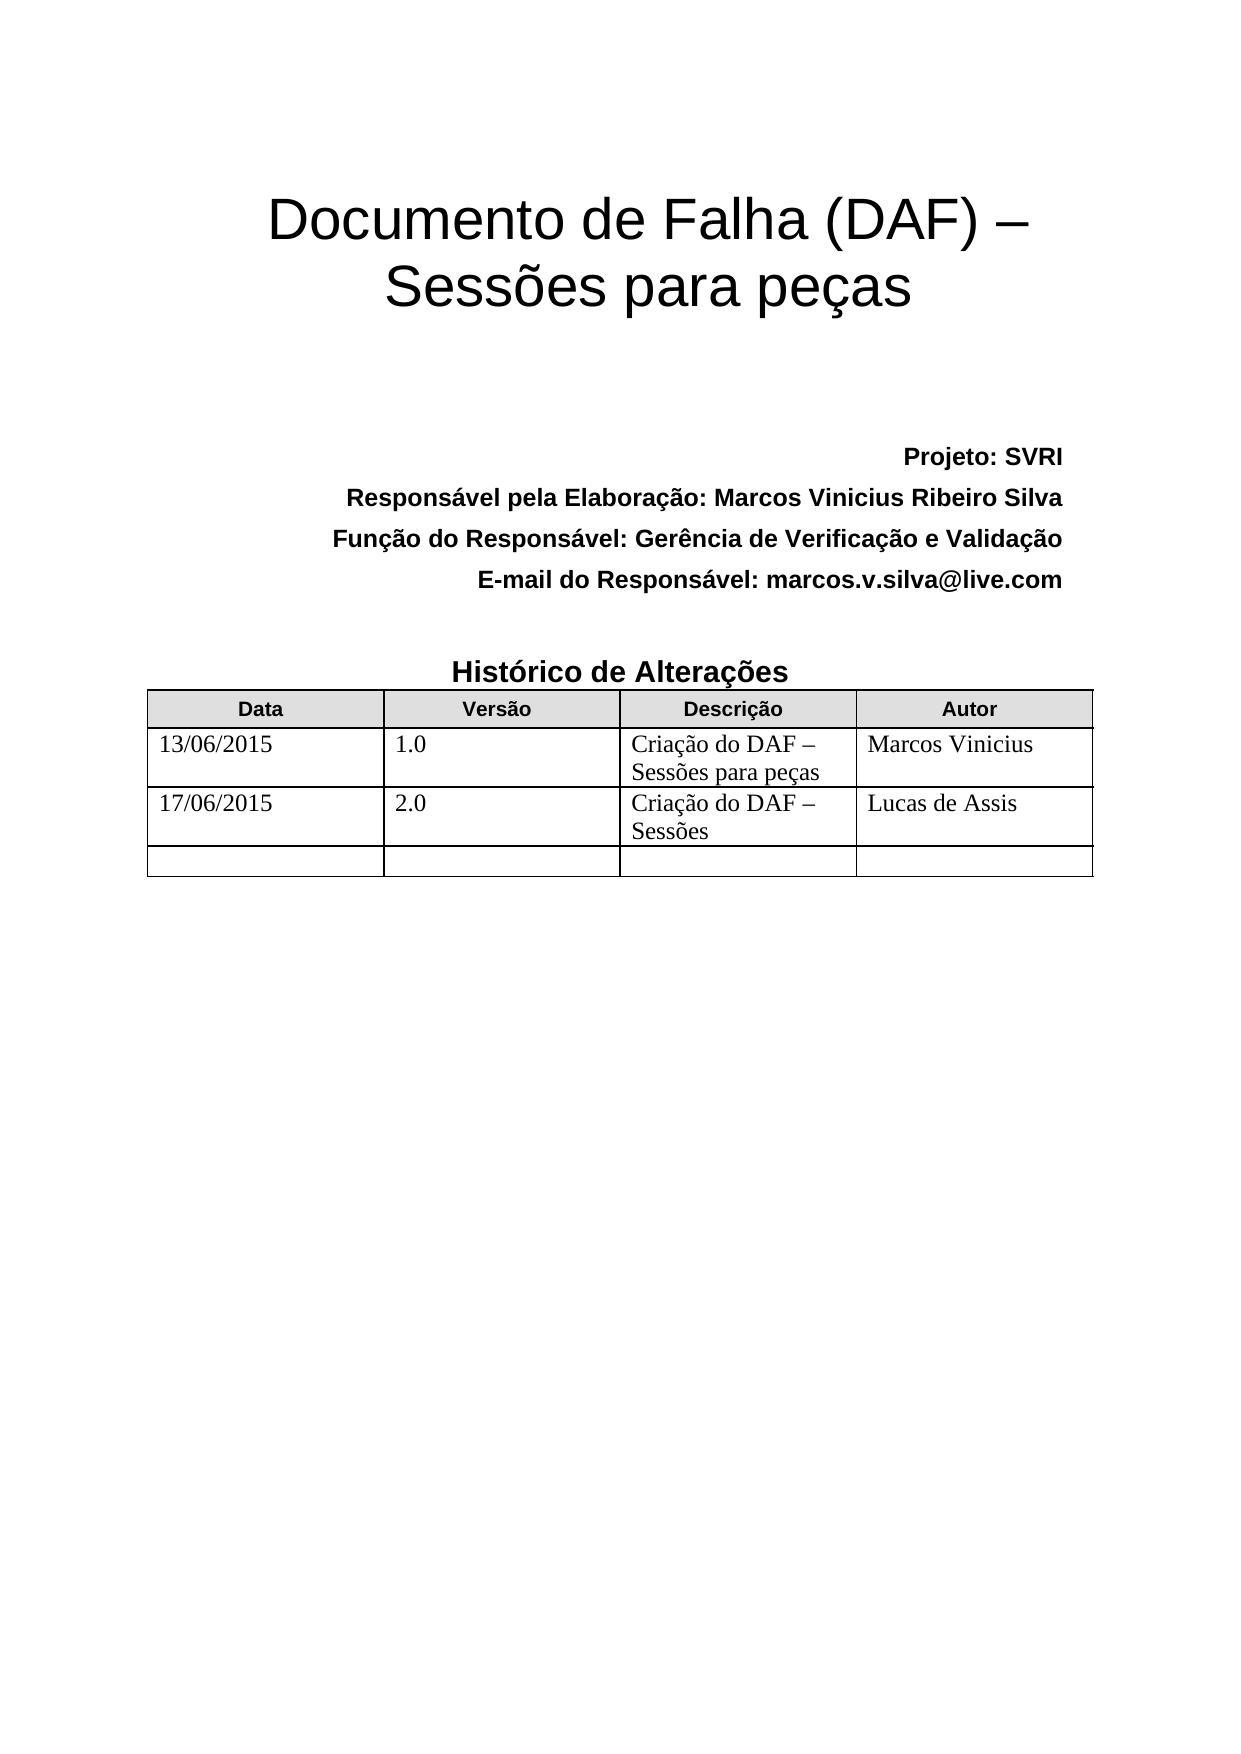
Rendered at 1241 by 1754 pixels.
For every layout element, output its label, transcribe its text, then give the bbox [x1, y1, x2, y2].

text Responsável pela Elaboração: Marcos Vinicius Ribeiro Silva [177, 483, 1063, 512]
text E-mail do Responsável: marcos.v.silva@live.com [177, 566, 1063, 594]
table_header Autor [857, 691, 1092, 727]
table_header Versão [385, 691, 619, 727]
table_cell 13/06/2015 [148, 729, 383, 786]
table_cell 2.0 [385, 788, 619, 845]
table_cell [857, 847, 1092, 876]
table_cell [385, 847, 619, 876]
table_header Data [148, 691, 383, 727]
table_header Descrição [621, 691, 856, 727]
table_cell Criação do DAF – Sessões para peças [621, 729, 856, 786]
table_cell [148, 847, 383, 876]
text Histórico de Alterações [177, 654, 1063, 689]
table_cell 1.0 [385, 729, 619, 786]
text Função do Responsável: Gerência de Verificação e Validação [177, 524, 1063, 553]
table_cell Marcos Vinicius [857, 729, 1092, 786]
table_cell 17/06/2015 [148, 788, 383, 845]
table_cell Lucas de Assis [857, 788, 1092, 845]
table_cell [621, 847, 856, 876]
text Projeto: SVRI [177, 442, 1063, 471]
table_cell Criação do DAF – Sessões [621, 788, 856, 845]
text Documento de Falha (DAF) – Sessões para peças [177, 185, 1119, 319]
